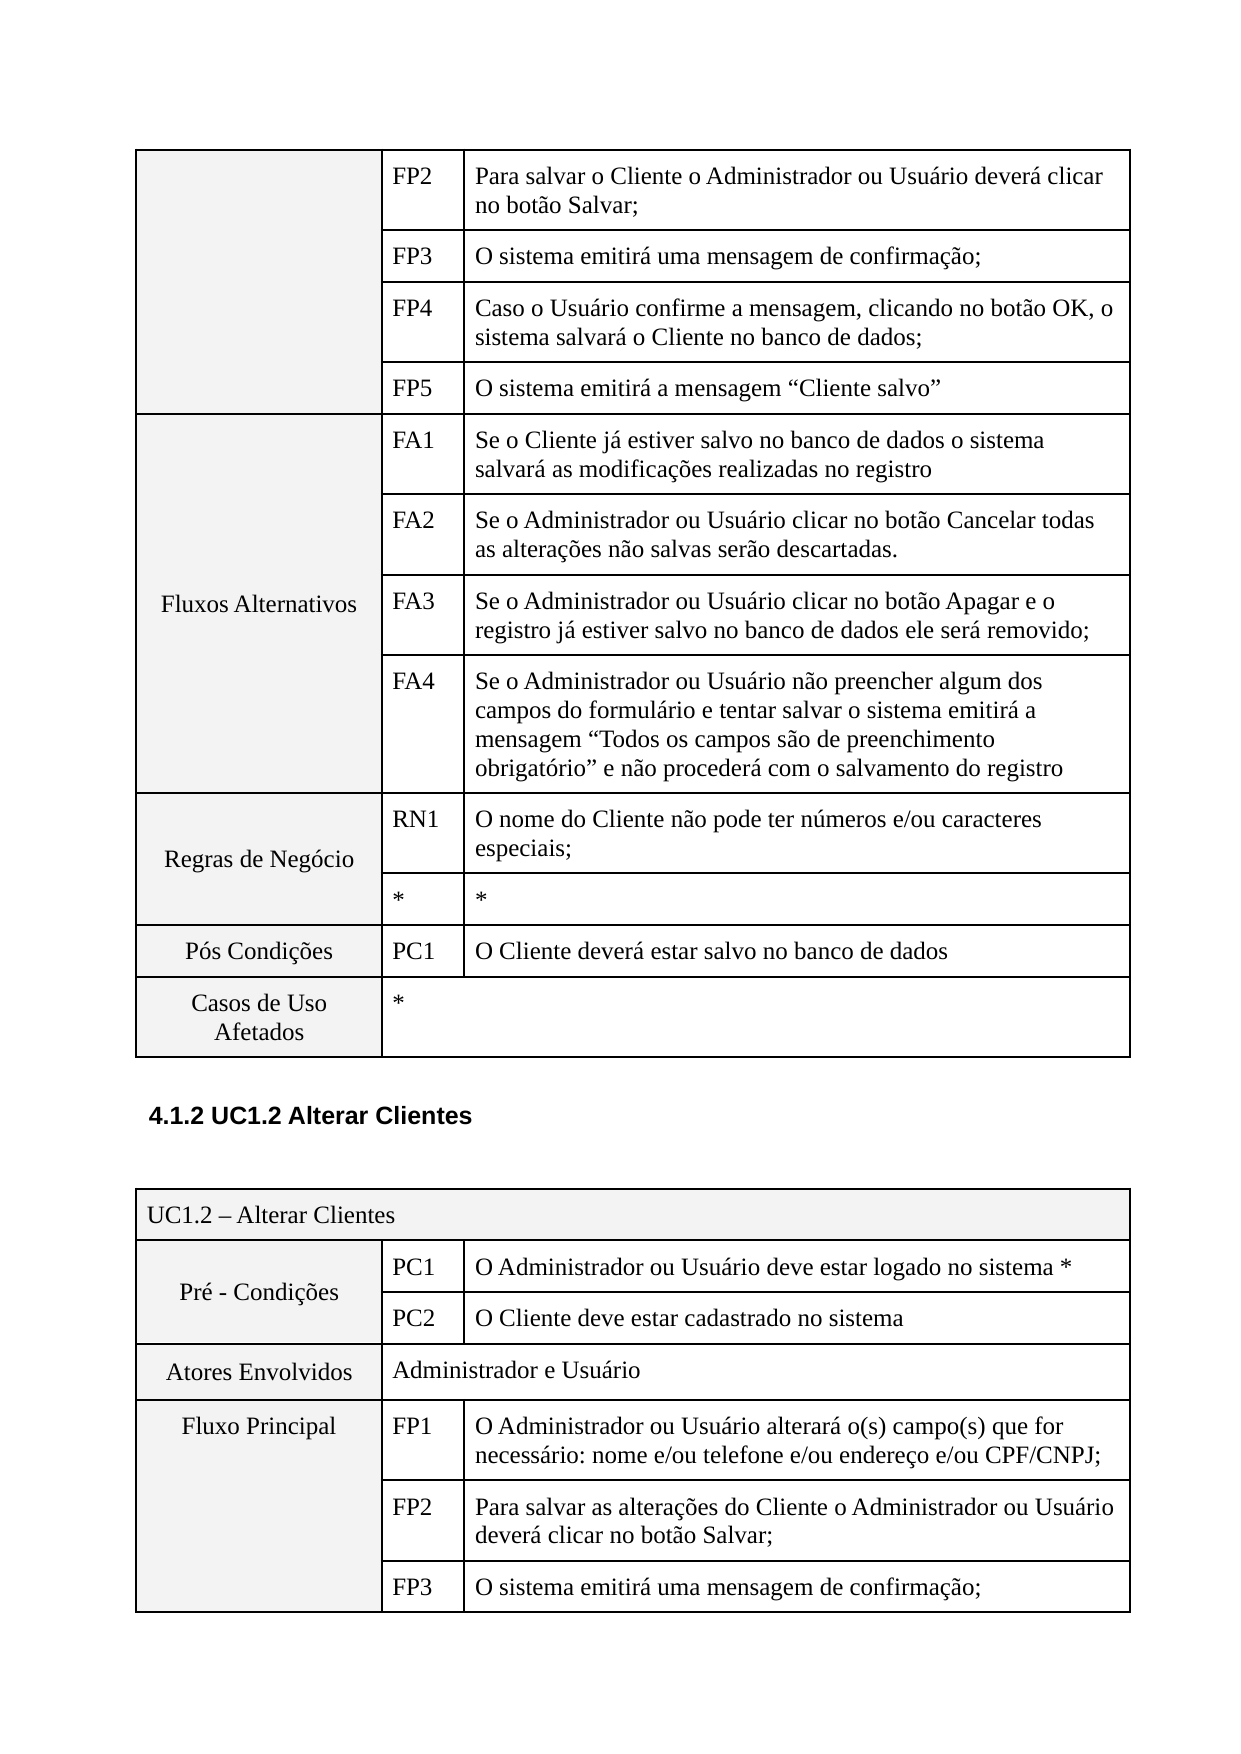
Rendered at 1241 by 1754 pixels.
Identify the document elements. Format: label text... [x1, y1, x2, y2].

table_cell FP2 [383, 151, 463, 229]
table_cell FA2 [383, 495, 463, 573]
table_cell O sistema emitirá uma mensagem de confirmação; [465, 231, 1129, 281]
table_cell RN1 [383, 794, 463, 872]
table_cell FP5 [383, 363, 463, 413]
table_cell O sistema emitirá a mensagem “Cliente salvo” [465, 363, 1129, 413]
table_cell FP1 [383, 1401, 463, 1479]
table_cell Administrador e Usuário [383, 1345, 1129, 1399]
table_cell Atores Envolvidos [137, 1345, 381, 1399]
table_cell Fluxos Alternativos [137, 415, 381, 792]
table_cell PC1 [383, 926, 463, 976]
table_cell FP4 [383, 283, 463, 361]
table_cell FP2 [383, 1481, 463, 1559]
table_cell O Cliente deverá estar salvo no banco de dados [465, 926, 1129, 976]
table_header UC1.2 – Alterar Clientes [137, 1190, 1129, 1239]
table_cell Regras de Negócio [137, 794, 381, 924]
table_cell O Cliente deve estar cadastrado no sistema [465, 1293, 1129, 1342]
table_cell * [465, 874, 1129, 924]
table_cell Caso o Usuário confirme a mensagem, clicando no botão OK, o sistema salvará o Cliente no banco de dados; [465, 283, 1129, 361]
table_cell Casos de Uso Afetados [137, 978, 381, 1056]
table_cell Se o Administrador ou Usuário clicar no botão Cancelar todas as alterações não salvas serão descartadas. [465, 495, 1129, 573]
text 4.1.2 UC1.2 Alterar Clientes [148, 1101, 1063, 1130]
table_cell PC1 [383, 1241, 463, 1291]
table_cell * [383, 978, 1129, 1056]
table_cell Pré - Condições [137, 1241, 381, 1342]
table_cell Para salvar as alterações do Cliente o Administrador ou Usuário deverá clicar no botão Salvar; [465, 1481, 1129, 1559]
table_cell * [383, 874, 463, 924]
table_cell FA3 [383, 576, 463, 654]
table_cell O nome do Cliente não pode ter números e/ou caracteres especiais; [465, 794, 1129, 872]
table_cell [137, 151, 381, 413]
table_cell Se o Administrador ou Usuário não preencher algum dos campos do formulário e tentar salvar o sistema emitirá a mensagem “Todos os campos são de preenchimento obrigatório” e não procederá com o salvamento do registro [465, 656, 1129, 792]
table_cell FP3 [383, 1562, 463, 1611]
table_cell O Administrador ou Usuário alterará o(s) campo(s) que for necessário: nome e/ou telefone e/ou endereço e/ou CPF/CNPJ; [465, 1401, 1129, 1479]
table_cell O Administrador ou Usuário deve estar logado no sistema * [465, 1241, 1129, 1291]
table_cell FA1 [383, 415, 463, 493]
table_cell FA4 [383, 656, 463, 792]
table_cell Se o Cliente já estiver salvo no banco de dados o sistema salvará as modificações realizadas no registro [465, 415, 1129, 493]
table_cell PC2 [383, 1293, 463, 1342]
table_cell Para salvar o Cliente o Administrador ou Usuário deverá clicar no botão Salvar; [465, 151, 1129, 229]
table_cell Pós Condições [137, 926, 381, 976]
table_cell Fluxo Principal [137, 1401, 381, 1611]
table_cell Se o Administrador ou Usuário clicar no botão Apagar e o registro já estiver salvo no banco de dados ele será removido; [465, 576, 1129, 654]
table_cell FP3 [383, 231, 463, 281]
table_cell O sistema emitirá uma mensagem de confirmação; [465, 1562, 1129, 1611]
